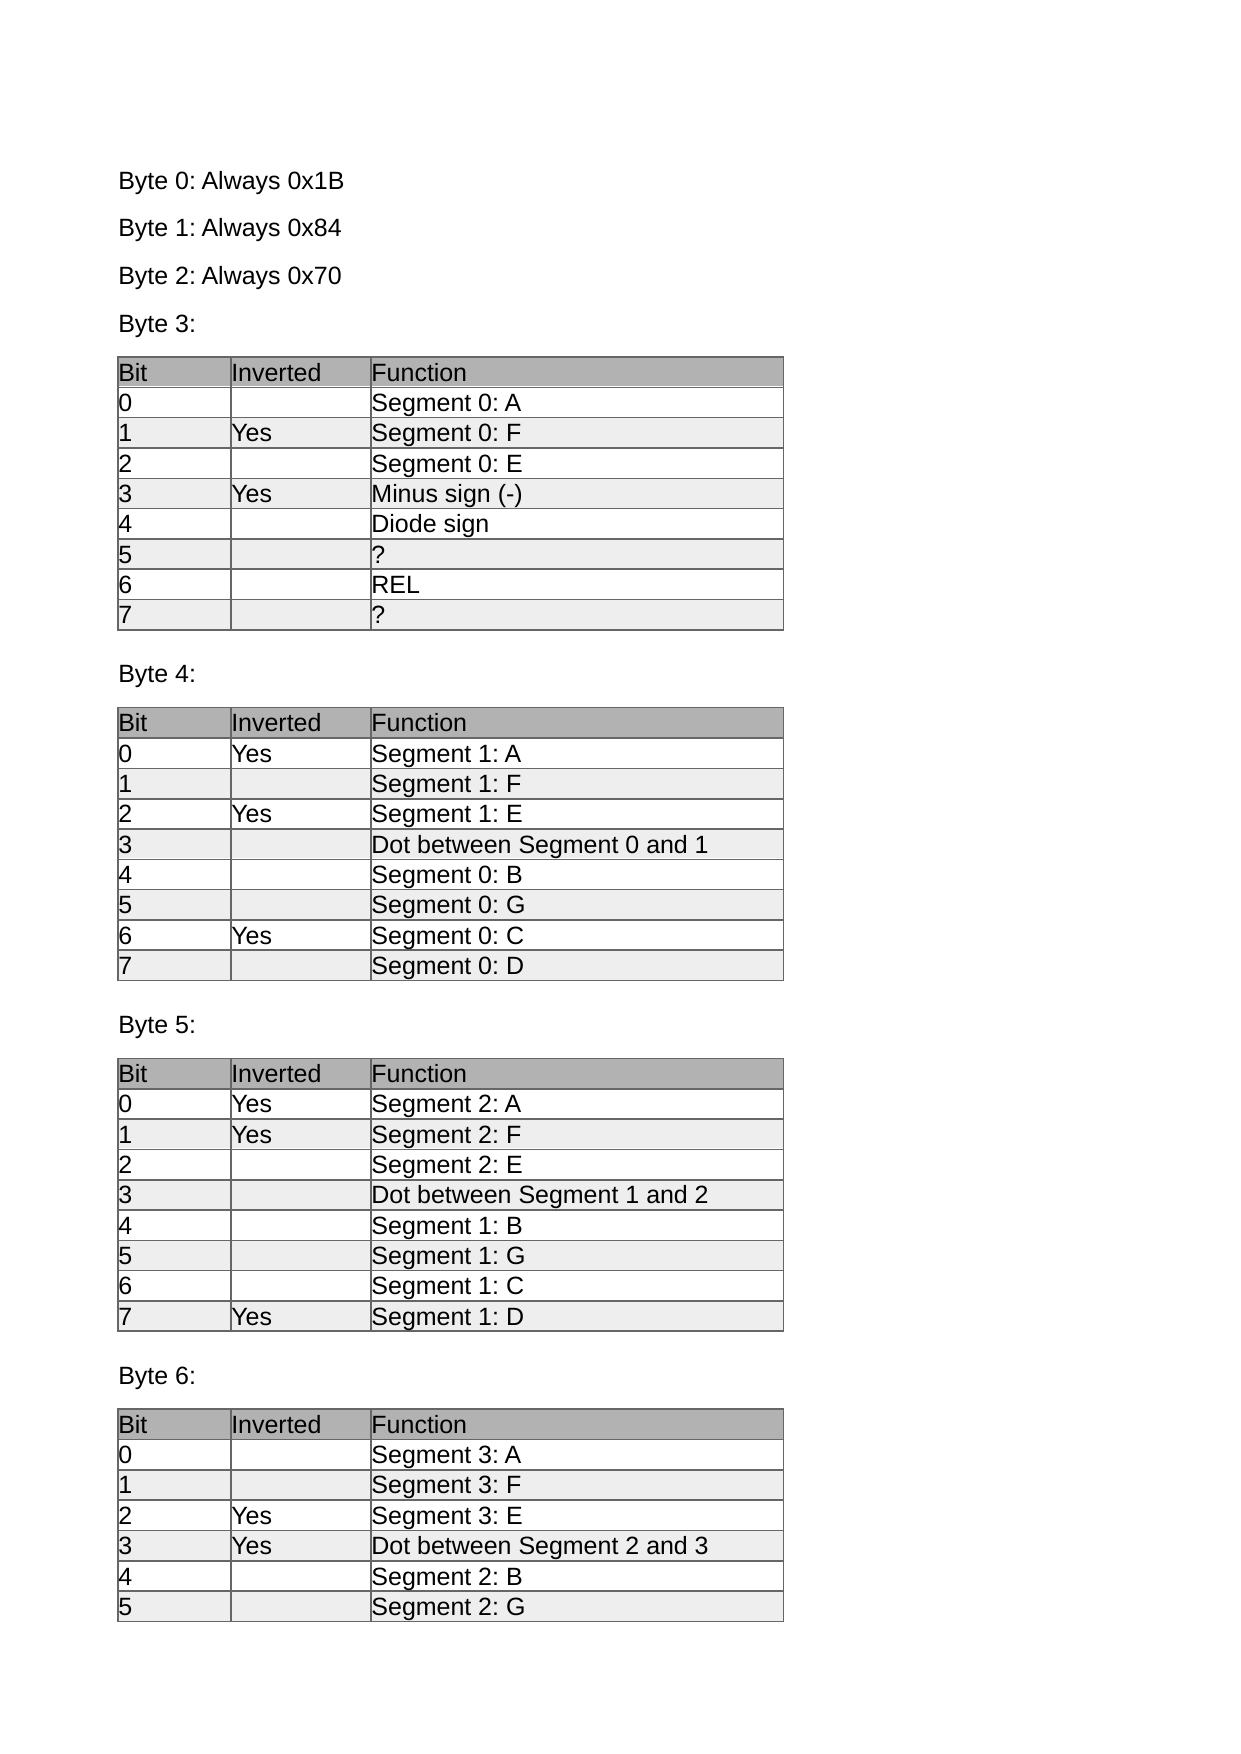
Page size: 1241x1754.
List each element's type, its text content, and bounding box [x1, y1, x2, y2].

table_cell Segment 1: A [372, 739, 783, 767]
table_cell 4 [119, 860, 230, 889]
table_cell [232, 570, 370, 599]
table_header Function [372, 708, 783, 737]
table_cell Segment 2: G [372, 1592, 783, 1621]
table_cell [232, 1150, 370, 1179]
table_cell [232, 890, 370, 919]
table_cell Segment 1: F [372, 769, 783, 798]
table_cell 0 [119, 739, 230, 767]
table_cell [232, 1241, 370, 1270]
table_header Bit [119, 1410, 230, 1439]
table_cell Segment 2: A [372, 1090, 783, 1118]
table_cell 5 [119, 540, 230, 568]
table_cell Yes [232, 1090, 370, 1118]
table_cell 2 [119, 1501, 230, 1529]
text Byte 4: [118, 659, 1122, 688]
table_cell Yes [232, 1531, 370, 1560]
table_cell Yes [232, 418, 370, 447]
table_cell Segment 0: F [372, 418, 783, 447]
table_cell [232, 769, 370, 798]
table_cell 5 [119, 890, 230, 919]
table_cell Yes [232, 1120, 370, 1148]
text Byte 3: [118, 308, 1122, 337]
table_cell [232, 1181, 370, 1209]
text Byte 2: Always 0x70 [118, 261, 1122, 290]
table_header Function [372, 358, 783, 386]
table_header Inverted [232, 708, 370, 737]
table_cell 3 [119, 1531, 230, 1560]
table_cell 2 [119, 1150, 230, 1179]
table_cell 1 [119, 769, 230, 798]
table_header Inverted [232, 1059, 370, 1088]
table_cell Segment 3: F [372, 1471, 783, 1499]
text Byte 0: Always 0x1B [118, 166, 1122, 194]
table_header Inverted [232, 358, 370, 386]
table_header Bit [119, 708, 230, 737]
table_cell Segment 3: E [372, 1501, 783, 1529]
table_cell Yes [232, 1302, 370, 1330]
text Byte 1: Always 0x84 [118, 213, 1122, 242]
table_cell Segment 0: E [372, 449, 783, 477]
table_cell 4 [119, 1562, 230, 1590]
table_cell 1 [119, 418, 230, 447]
table_cell 6 [119, 921, 230, 949]
table_cell [232, 1271, 370, 1300]
table_cell 7 [119, 600, 230, 629]
table_cell 6 [119, 570, 230, 599]
table_cell [232, 1211, 370, 1239]
table_cell Segment 2: B [372, 1562, 783, 1590]
table_cell [232, 1562, 370, 1590]
table_cell [232, 540, 370, 568]
table_cell [232, 860, 370, 889]
table_cell Dot between Segment 1 and 2 [372, 1181, 783, 1209]
table_cell 4 [119, 509, 230, 538]
table_cell 2 [119, 800, 230, 828]
table_cell Yes [232, 739, 370, 767]
table_cell 7 [119, 1302, 230, 1330]
table_cell Segment 1: E [372, 800, 783, 828]
table_header Function [372, 1410, 783, 1439]
table_cell Segment 2: F [372, 1120, 783, 1148]
table_cell [232, 388, 370, 417]
table_cell 3 [119, 1181, 230, 1209]
text Byte 6: [118, 1361, 1122, 1389]
table_cell [232, 830, 370, 858]
table_cell Yes [232, 1501, 370, 1529]
table_cell Diode sign [372, 509, 783, 538]
table_cell 5 [119, 1592, 230, 1621]
table_cell 0 [119, 1090, 230, 1118]
table_header Inverted [232, 1410, 370, 1439]
table_cell 5 [119, 1241, 230, 1270]
table_cell Dot between Segment 0 and 1 [372, 830, 783, 858]
table_cell Segment 2: E [372, 1150, 783, 1179]
table_cell Segment 1: G [372, 1241, 783, 1270]
table_cell Dot between Segment 2 and 3 [372, 1531, 783, 1560]
table_cell 6 [119, 1271, 230, 1300]
table_cell 3 [119, 479, 230, 508]
table_cell [232, 449, 370, 477]
table_cell Yes [232, 479, 370, 508]
table_cell Segment 1: B [372, 1211, 783, 1239]
table_cell 0 [119, 1440, 230, 1469]
table_cell Segment 0: C [372, 921, 783, 949]
table_cell 1 [119, 1120, 230, 1148]
table_cell ? [372, 600, 783, 629]
table_cell Segment 0: G [372, 890, 783, 919]
table_header Function [372, 1059, 783, 1088]
table_cell [232, 1592, 370, 1621]
table_cell [232, 600, 370, 629]
table_cell 7 [119, 951, 230, 980]
table_cell 3 [119, 830, 230, 858]
table_cell 0 [119, 388, 230, 417]
table_cell ? [372, 540, 783, 568]
table_cell [232, 1440, 370, 1469]
table_cell Segment 0: D [372, 951, 783, 980]
table_cell Minus sign (-) [372, 479, 783, 508]
table_cell Yes [232, 800, 370, 828]
table_cell Segment 0: B [372, 860, 783, 889]
table_cell Yes [232, 921, 370, 949]
table_cell Segment 1: D [372, 1302, 783, 1330]
table_cell Segment 3: A [372, 1440, 783, 1469]
table_cell [232, 509, 370, 538]
table_cell REL [372, 570, 783, 599]
table_cell 2 [119, 449, 230, 477]
table_header Bit [119, 1059, 230, 1088]
table_header Bit [119, 358, 230, 386]
text Byte 5: [118, 1010, 1122, 1039]
table_cell 4 [119, 1211, 230, 1239]
table_cell 1 [119, 1471, 230, 1499]
table_cell Segment 1: C [372, 1271, 783, 1300]
table_cell Segment 0: A [372, 388, 783, 417]
table_cell [232, 951, 370, 980]
table_cell [232, 1471, 370, 1499]
